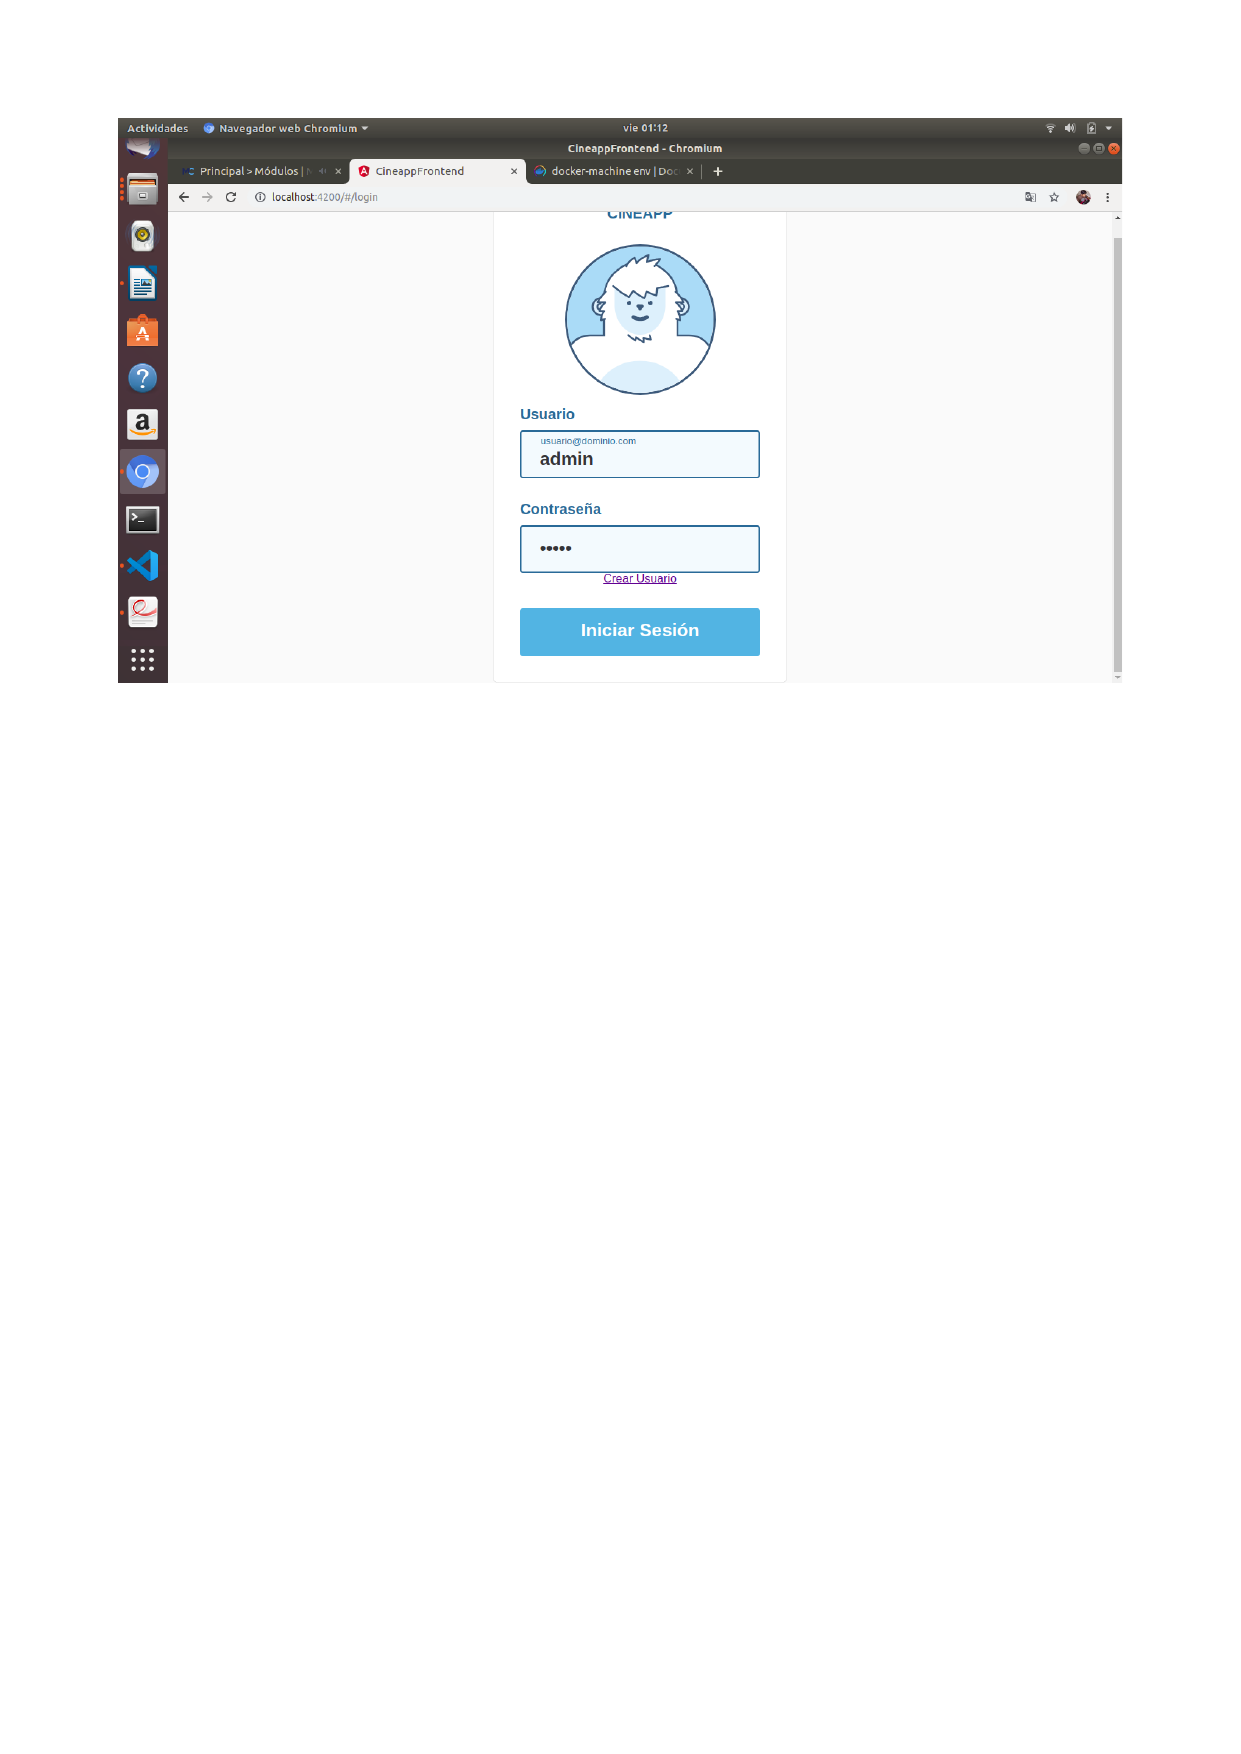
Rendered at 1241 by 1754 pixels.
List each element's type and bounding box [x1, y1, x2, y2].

picture [118, 118, 1123, 683]
